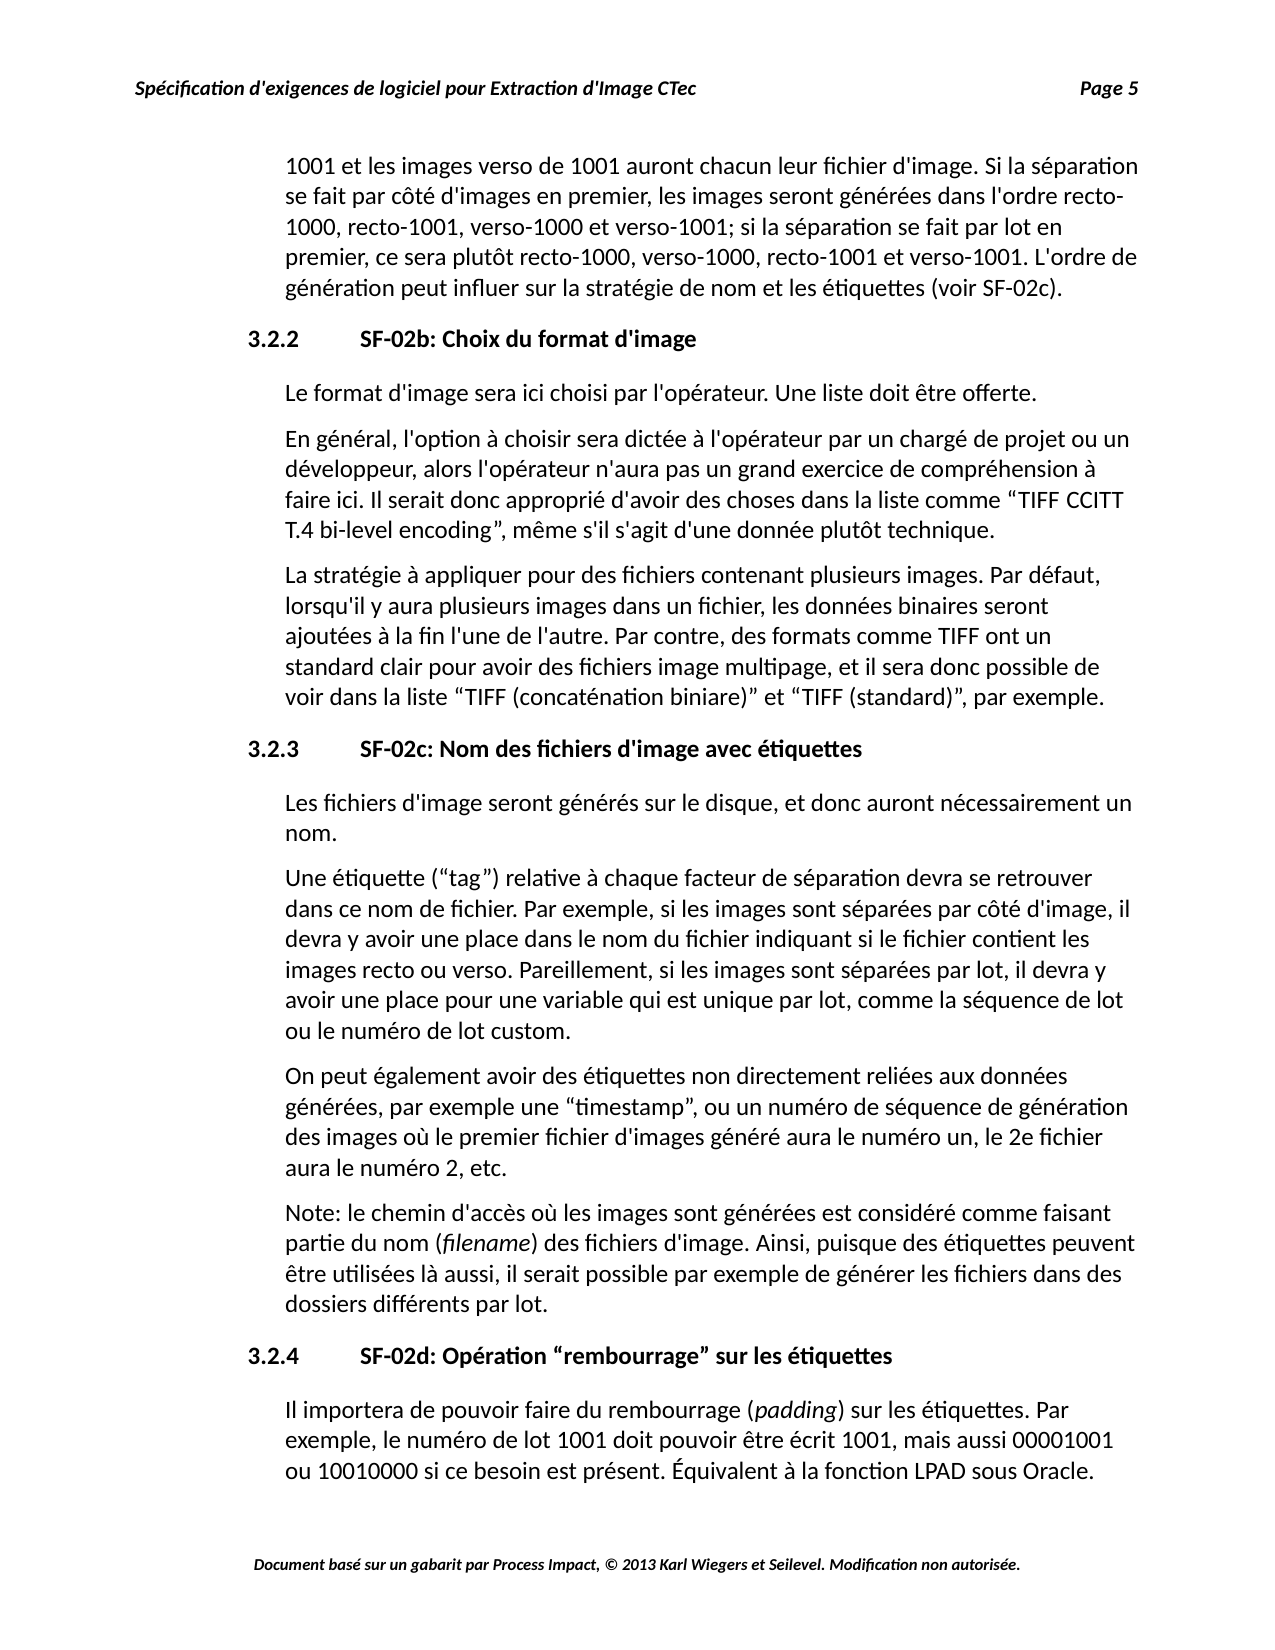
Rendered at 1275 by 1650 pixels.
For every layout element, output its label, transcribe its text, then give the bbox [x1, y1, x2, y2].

list Note: le chemin d'accès où les images sont générées est considéré comme faisant partie du nom (filename) des fichiers d'image. Ainsi, puisque des étiquettes peuvent être utilisées là aussi, il serait possible par exemple de générer les fichiers dans des dossiers différents par lot. [247, 1197, 1140, 1319]
list La stratégie à appliquer pour des fichiers contenant plusieurs images. Par défaut, lorsqu'il y aura plusieurs images dans un fichier, les données binaires seront ajoutées à la fin l'une de l'autre. Par contre, des formats comme TIFF ont un standard clair pour avoir des fichiers image multipage, et il sera donc possible de voir dans la liste “TIFF (concaténation biniare)” et “TIFF (standard)”, par exemple. [247, 559, 1140, 712]
subtitle SF-02c: Nom des fichiers d'image avec étiquettes [247, 737, 1140, 762]
subtitle SF-02d: Opération “rembourrage” sur les étiquettes [247, 1344, 1140, 1369]
list En général, l'option à choisir sera dictée à l'opérateur par un chargé de projet ou un développeur, alors l'opérateur n'aura pas un grand exercice de compréhension à faire ici. Il serait donc approprié d'avoir des choses dans la liste comme “TIFF CCITT T.4 bi-level encoding”, même s'il s'agit d'une donnée plutôt technique. [247, 423, 1140, 545]
list Le format d'image sera ici choisi par l'opérateur. Une liste doit être offerte. [247, 378, 1140, 408]
list On peut également avoir des étiquettes non directement reliées aux données générées, par exemple une “timestamp”, ou un numéro de séquence de génération des images où le premier fichier d'images généré aura le numéro un, le 2e fichier aura le numéro 2, etc. [247, 1060, 1140, 1182]
list 1001 et les images verso de 1001 auront chacun leur fichier d'image. Si la séparation se fait par côté d'images en premier, les images seront générées dans l'ordre recto-1000, recto-1001, verso-1000 et verso-1001; si la séparation se fait par lot en premier, ce sera plutôt recto-1000, verso-1000, recto-1001 et verso-1001. L'ordre de génération peut influer sur la stratégie de nom et les étiquettes (voir SF-02c). [247, 150, 1140, 303]
subtitle SF-02b: Choix du format d'image [247, 328, 1140, 353]
list Il importera de pouvoir faire du rembourrage (padding) sur les étiquettes. Par exemple, le numéro de lot 1001 doit pouvoir être écrit 1001, mais aussi 00001001 ou 10010000 si ce besoin est présent. Équivalent à la fonction LPAD sous Oracle. [247, 1394, 1140, 1486]
list Les fichiers d'image seront générés sur le disque, et donc auront nécessairement un nom. [247, 787, 1140, 848]
list Une étiquette (“tag”) relative à chaque facteur de séparation devra se retrouver dans ce nom de fichier. Par exemple, si les images sont séparées par côté d'image, il devra y avoir une place dans le nom du fichier indiquant si le fichier contient les images recto ou verso. Pareillement, si les images sont séparées par lot, il devra y avoir une place pour une variable qui est unique par lot, comme la séquence de lot ou le numéro de lot custom. [247, 863, 1140, 1046]
